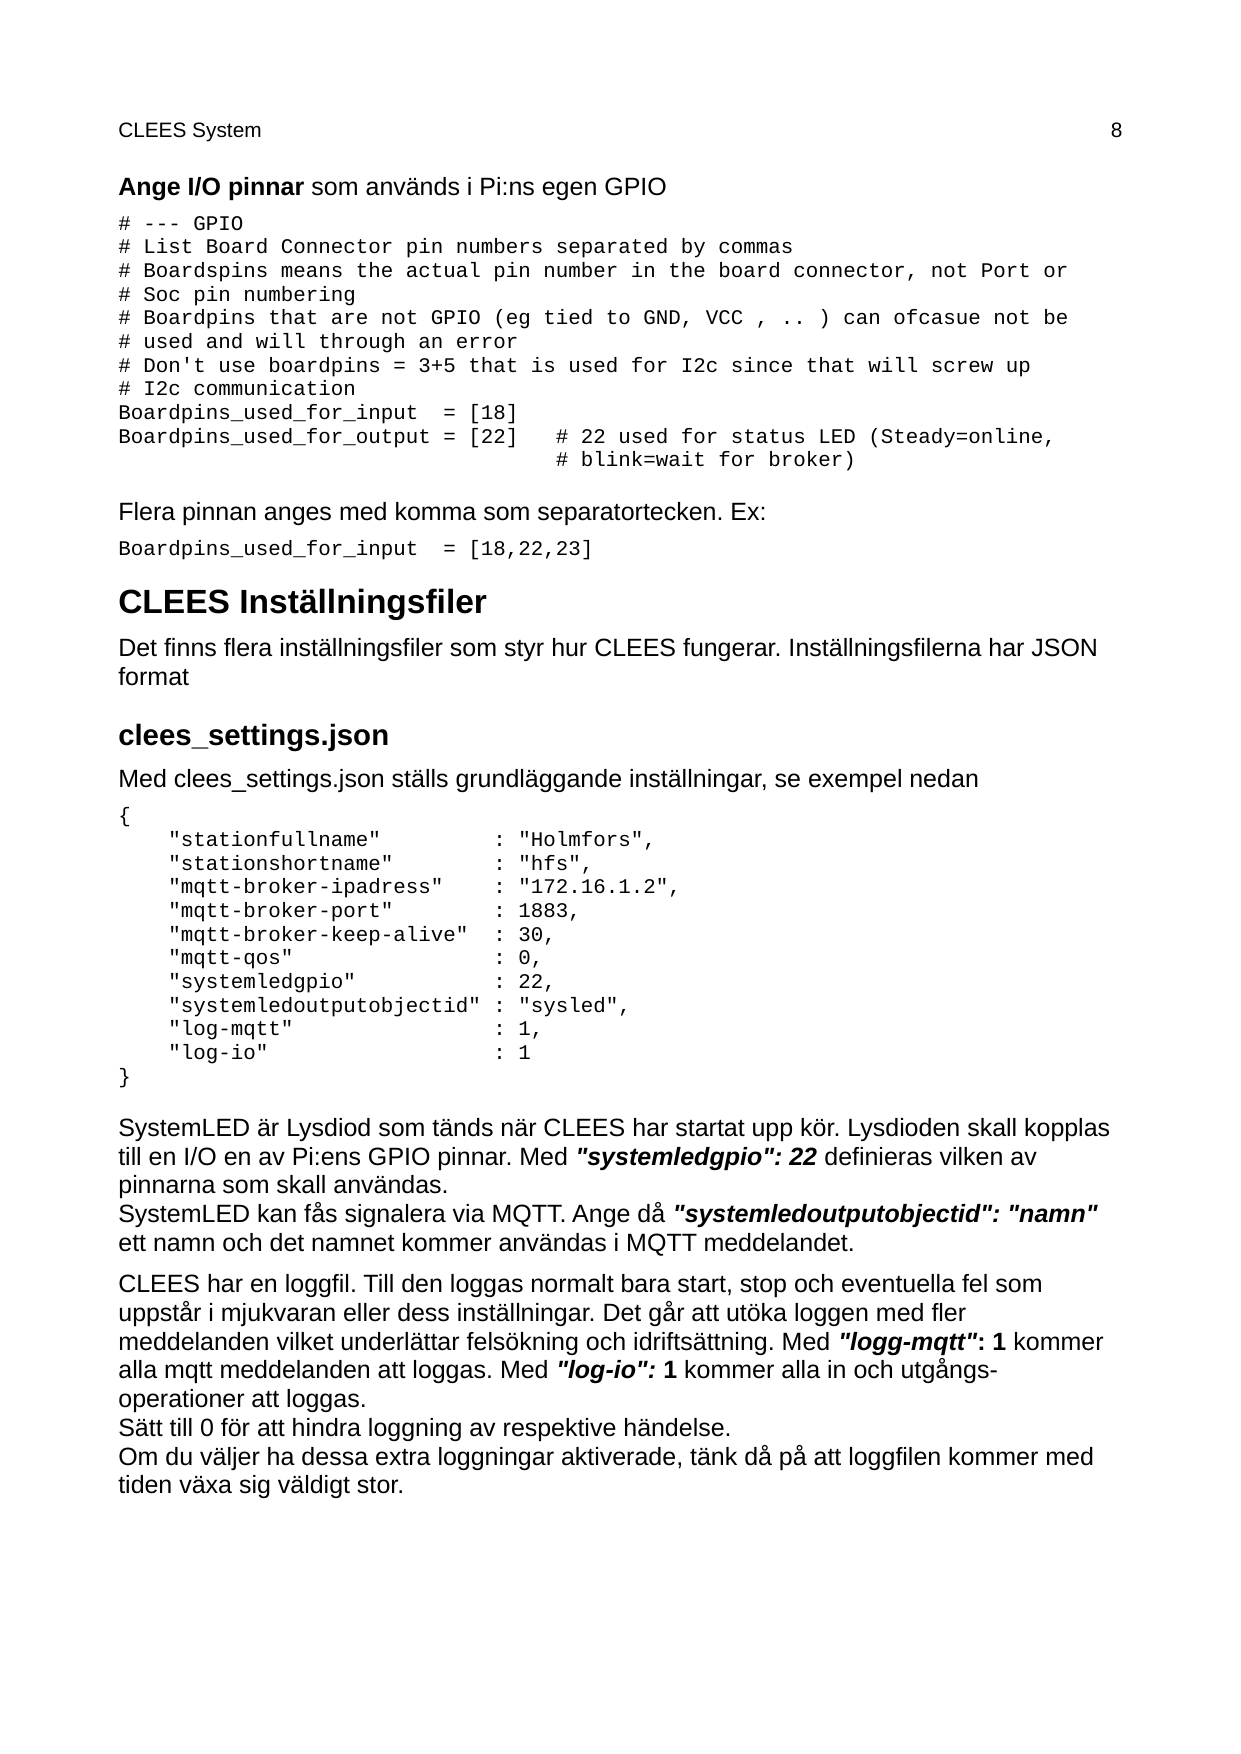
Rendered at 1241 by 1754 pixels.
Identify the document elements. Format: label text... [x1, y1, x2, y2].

subtitle CLEES Inställningsfiler [118, 582, 1122, 621]
text Boardpins_used_for_input = [18] [118, 402, 1122, 426]
text # Boardpins that are not GPIO (eg tied to GND, VCC , .. ) can ofcasue not be # used and will through an error [118, 307, 1122, 355]
text Boardpins_used_for_output = [22] # 22 used for status LED (Steady=online, [118, 426, 1122, 449]
text Flera pinnan anges med komma som separatortecken. Ex: [118, 497, 1122, 525]
text "mqtt-broker-port" : 1883, [118, 900, 1122, 924]
text Med clees_settings.json ställs grundläggande inställningar, se exempel nedan [118, 764, 1122, 793]
text # blink=wait for broker) [118, 449, 1122, 473]
text "log-mqtt" : 1, [118, 1018, 1122, 1042]
text # --- GPIO [118, 213, 1122, 236]
subtitle clees_settings.json [118, 718, 1122, 752]
text SystemLED är Lysdiod som tänds när CLEES har startat upp kör. Lysdioden skall kopplas till en I/O en av Pi:ens GPIO pinnar. Med "systemledgpio": 22 definieras vilken av pinnarna som skall användas. SystemLED kan fås signalera via MQTT. Ange då "systemledoutputobjectid": "namn" ett namn och det namnet kommer användas i MQTT meddelandet. [118, 1113, 1122, 1257]
text "mqtt-qos" : 0, [118, 947, 1122, 971]
text Det finns flera inställningsfiler som styr hur CLEES fungerar. Inställningsfilerna har JSON format [118, 633, 1122, 691]
text # Don't use boardpins = 3+5 that is used for I2c since that will screw up # I2c communication [118, 355, 1122, 402]
text # List Board Connector pin numbers separated by commas [118, 236, 1122, 260]
text } [118, 1066, 1122, 1089]
text "mqtt-broker-keep-alive" : 30, [118, 924, 1122, 947]
text "systemledgpio" : 22, [118, 971, 1122, 995]
text "systemledoutputobjectid" : "sysled", [118, 995, 1122, 1018]
text "stationfullname" : "Holmfors", [118, 829, 1122, 853]
text "mqtt-broker-ipadress" : "172.16.1.2", [118, 876, 1122, 900]
text Ange I/O pinnar som används i Pi:ns egen GPIO [118, 172, 1122, 200]
text # Boardspins means the actual pin number in the board connector, not Port or # Soc pin numbering [118, 260, 1122, 307]
text "log-io" : 1 [118, 1042, 1122, 1066]
text CLEES har en loggfil. Till den loggas normalt bara start, stop och eventuella fel som uppstår i mjukvaran eller dess inställningar. Det går att utöka loggen med fler meddelanden vilket underlättar felsökning och idriftsättning. Med "logg-mqtt": 1 kommer alla mqtt meddelanden att loggas. Med "log-io": 1 kommer alla in och utgångs-operationer att loggas. Sätt till 0 för att hindra loggning av respektive händelse. Om du väljer ha dessa extra loggningar aktiverade, tänk då på att loggfilen kommer med tiden växa sig väldigt stor. [118, 1269, 1122, 1499]
text "stationshortname" : "hfs", [118, 853, 1122, 876]
text Boardpins_used_for_input = [18,22,23] [118, 538, 1122, 561]
text { [118, 806, 1122, 829]
